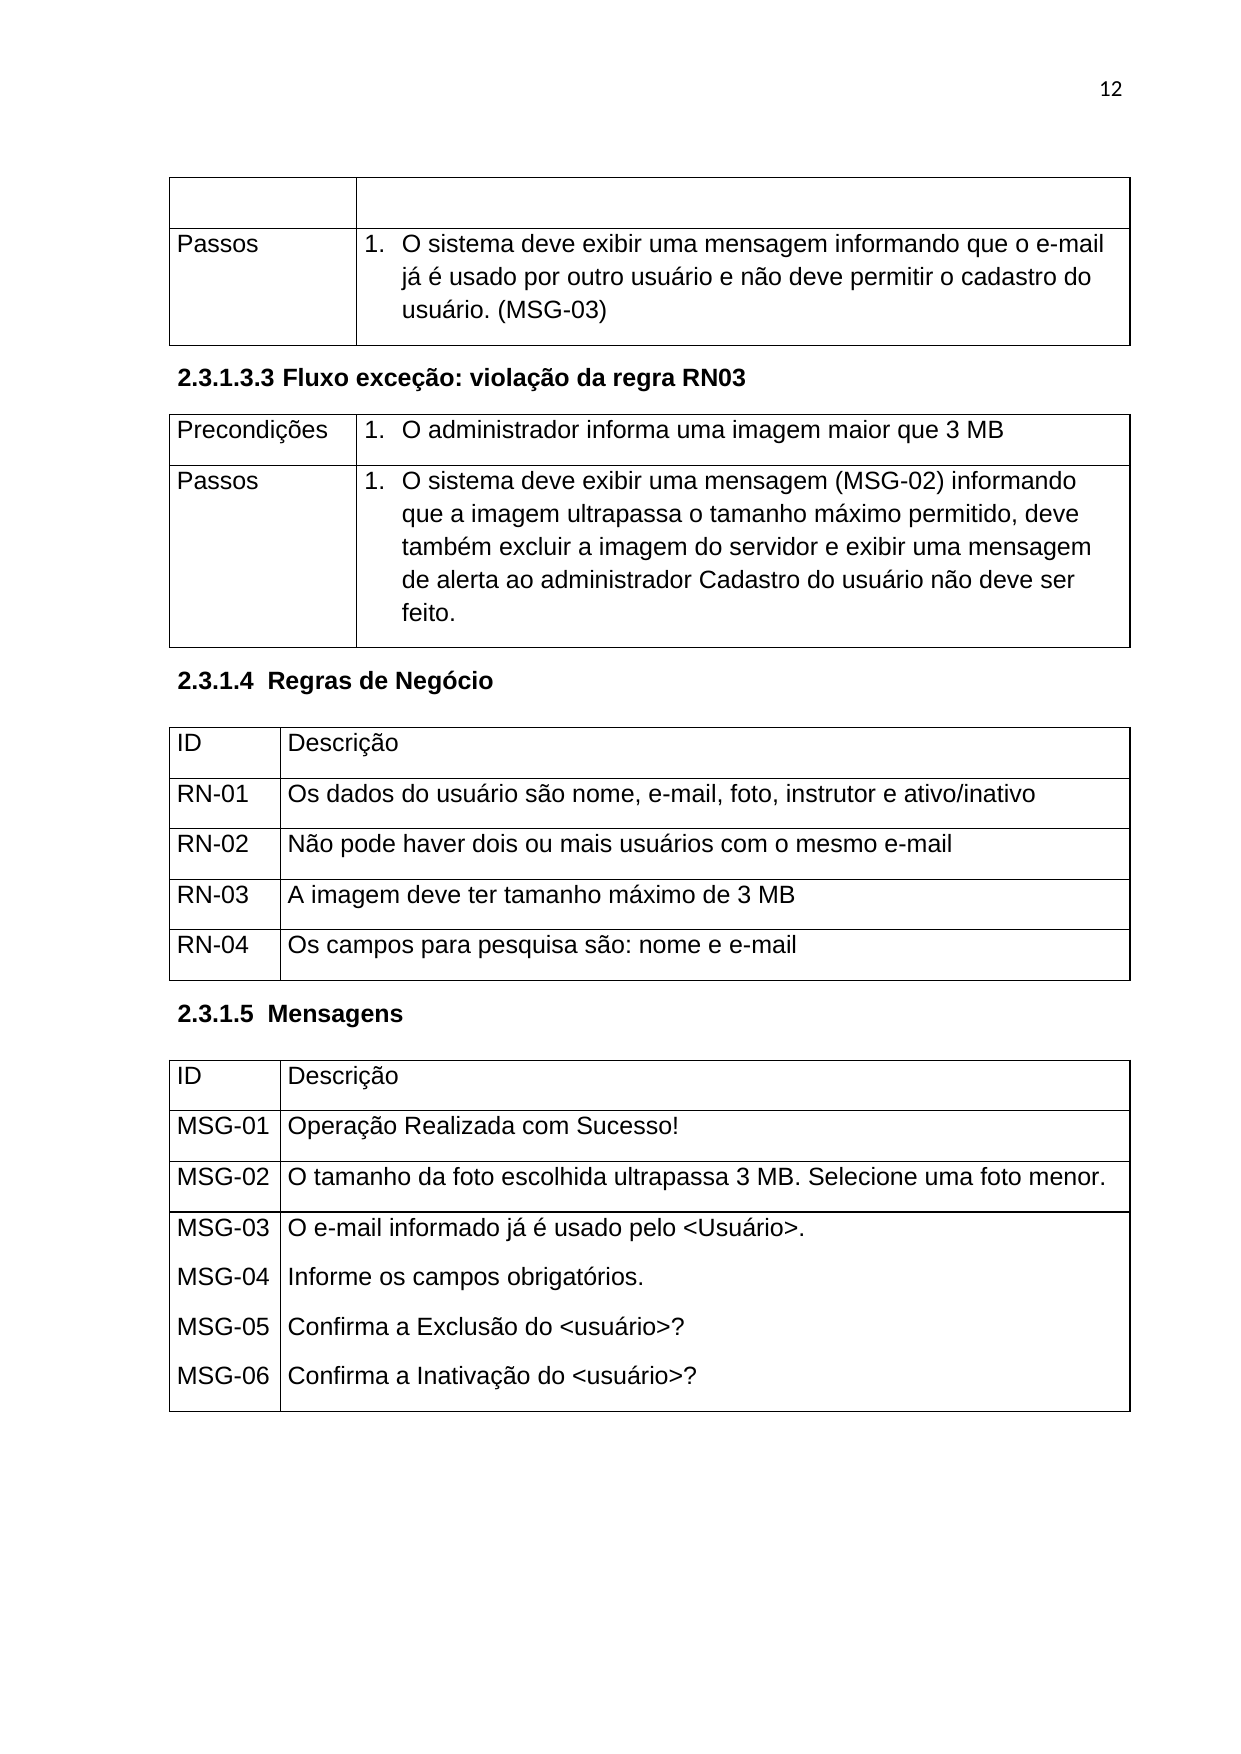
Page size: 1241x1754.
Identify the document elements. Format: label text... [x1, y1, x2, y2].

table_cell MSG-03 [170, 1213, 280, 1262]
table_cell RN-02 [170, 829, 280, 879]
subtitle Mensagens [177, 999, 1122, 1027]
table_cell Passos [170, 466, 356, 647]
table_header O administrador informa uma imagem maior que 3 MB [357, 415, 1129, 464]
table_cell O e-mail informado já é usado pelo <Usuário>. [281, 1213, 1129, 1262]
table_cell Não pode haver dois ou mais usuários com o mesmo e-mail [281, 829, 1129, 879]
table_cell MSG-01 [170, 1111, 280, 1161]
table_header [170, 178, 356, 228]
subtitle Fluxo exceção: violação da regra RN03 [177, 363, 1122, 392]
table_cell RN-01 [170, 779, 280, 828]
table_cell Confirma a Exclusão do <usuário>? [281, 1312, 1129, 1361]
table_cell Confirma a Inativação do <usuário>? [281, 1361, 1129, 1411]
table_cell MSG-06 [170, 1361, 280, 1411]
table_cell MSG-02 [170, 1162, 280, 1211]
table_cell RN-03 [170, 880, 280, 929]
table_cell Os campos para pesquisa são: nome e e-mail [281, 930, 1129, 980]
table_header ID [170, 1061, 280, 1110]
table_cell O sistema deve exibir uma mensagem informando que o e-mail já é usado por outro usuário e não deve permitir o cadastro do usuário. (MSG-03) [357, 229, 1129, 344]
subtitle Regras de Negócio [177, 666, 1122, 695]
table_header Descrição [281, 1061, 1129, 1110]
table_cell A imagem deve ter tamanho máximo de 3 MB [281, 880, 1129, 929]
table_cell MSG-04 [170, 1262, 280, 1312]
table_cell Os dados do usuário são nome, e-mail, foto, instrutor e ativo/inativo [281, 779, 1129, 828]
table_cell Informe os campos obrigatórios. [281, 1262, 1129, 1312]
table_header [357, 178, 1129, 228]
table_cell O sistema deve exibir uma mensagem (MSG-02) informando que a imagem ultrapassa o tamanho máximo permitido, deve também excluir a imagem do servidor e exibir uma mensagem de alerta ao administrador Cadastro do usuário não deve ser feito. [357, 466, 1129, 647]
table_cell Operação Realizada com Sucesso! [281, 1111, 1129, 1161]
table_cell Passos [170, 229, 356, 344]
table_header Precondições [170, 415, 356, 464]
table_header ID [170, 728, 280, 777]
table_cell MSG-05 [170, 1312, 280, 1361]
table_header Descrição [281, 728, 1129, 777]
table_cell O tamanho da foto escolhida ultrapassa 3 MB. Selecione uma foto menor. [281, 1162, 1129, 1211]
table_cell RN-04 [170, 930, 280, 980]
